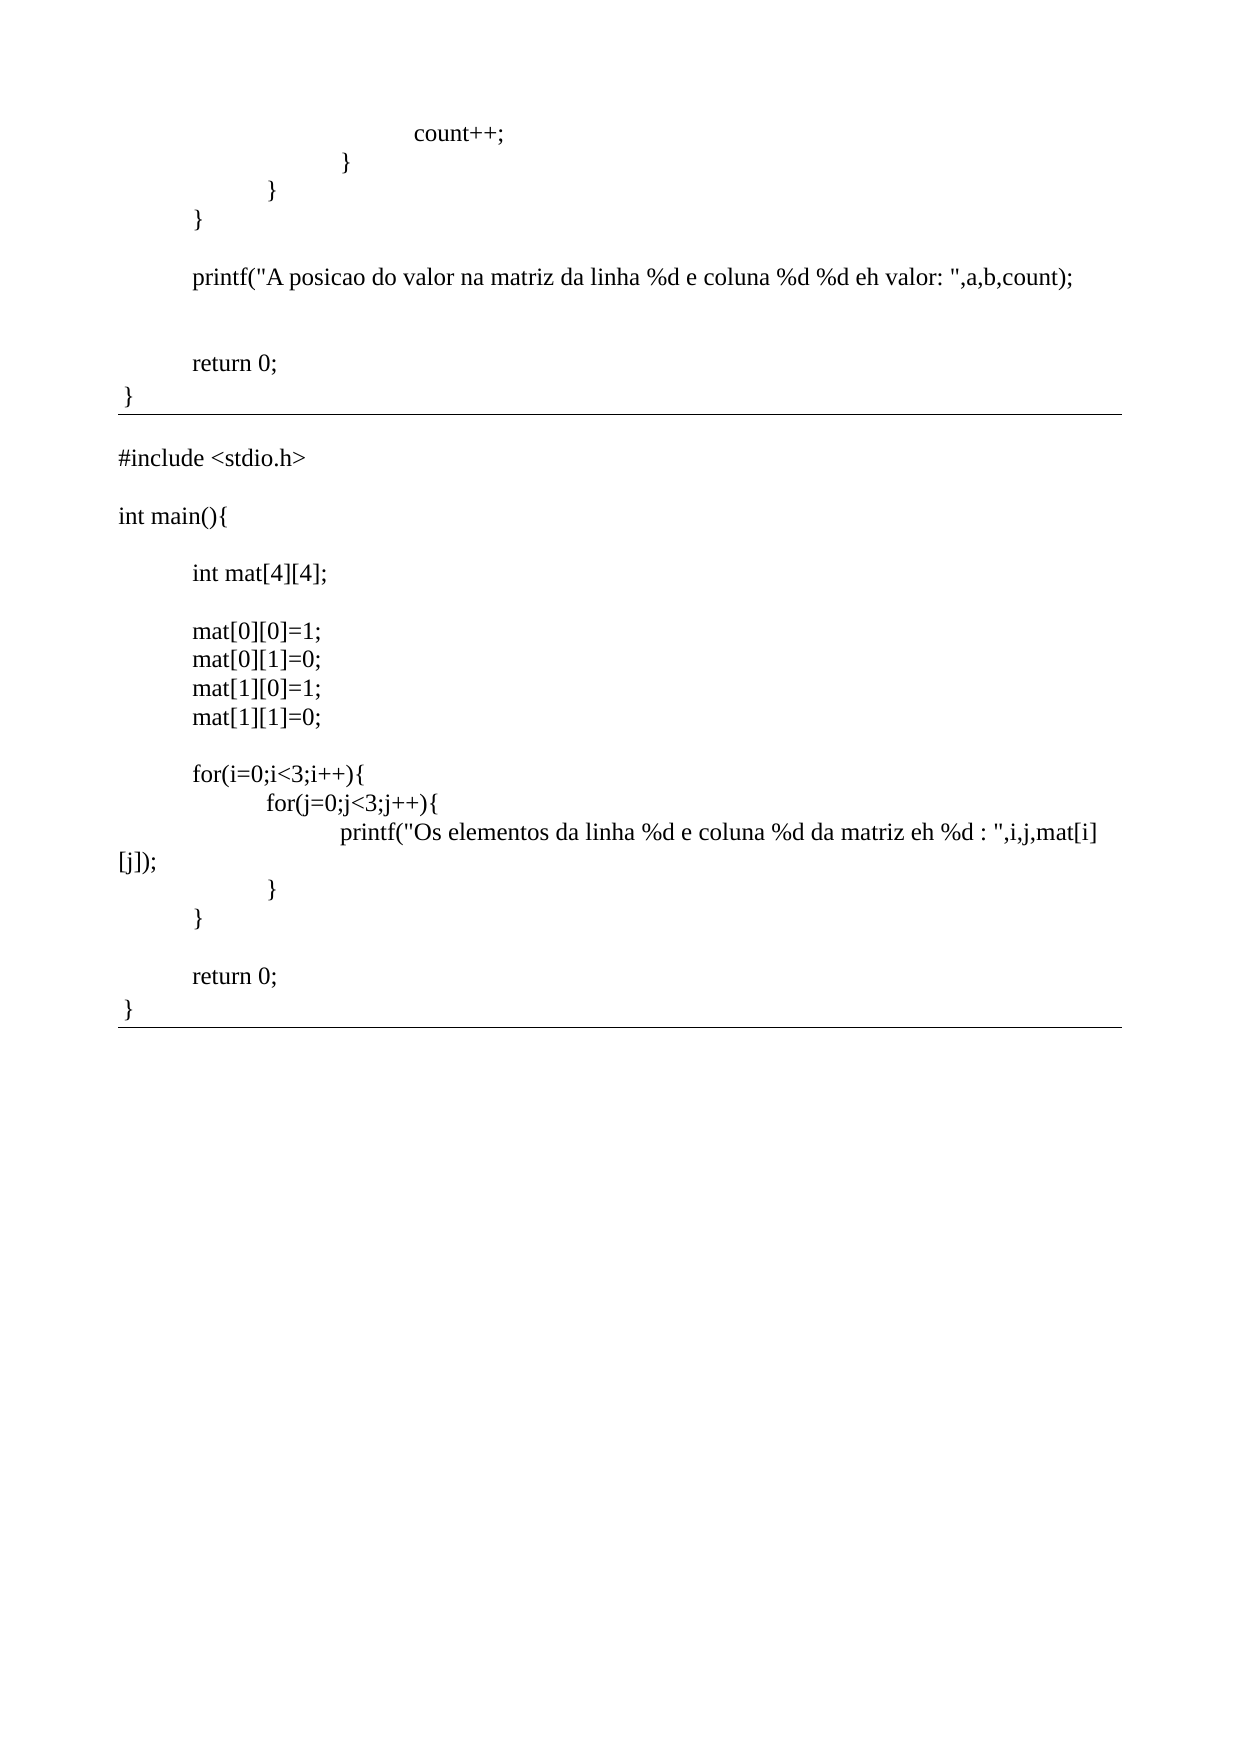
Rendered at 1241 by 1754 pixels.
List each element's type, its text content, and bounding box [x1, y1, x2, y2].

text } [118, 147, 1122, 176]
text return 0; [118, 348, 1122, 377]
text printf("Os elementos da linha %d e coluna %d da matriz eh %d : ",i,j,mat[i][j]); [118, 817, 1122, 874]
text for(i=0;i<3;i++){ [118, 759, 1122, 788]
text mat[1][0]=1; [118, 673, 1122, 702]
text } [118, 903, 1122, 932]
text } [118, 176, 1122, 204]
text count++; [118, 118, 1122, 147]
text for(j=0;j<3;j++){ [118, 788, 1122, 817]
text } [118, 377, 1122, 414]
text int main(){ [118, 501, 1122, 529]
text } [118, 874, 1122, 903]
text } [118, 989, 1122, 1027]
text printf("A posicao do valor na matriz da linha %d e coluna %d %d eh valor: ",a,b,count); [118, 262, 1122, 291]
text } [118, 204, 1122, 233]
text #include <stdio.h> [118, 443, 1122, 472]
text mat[1][1]=0; [118, 702, 1122, 731]
text mat[0][0]=1; [118, 616, 1122, 644]
text mat[0][1]=0; [118, 644, 1122, 673]
text return 0; [118, 961, 1122, 989]
text int mat[4][4]; [118, 558, 1122, 587]
